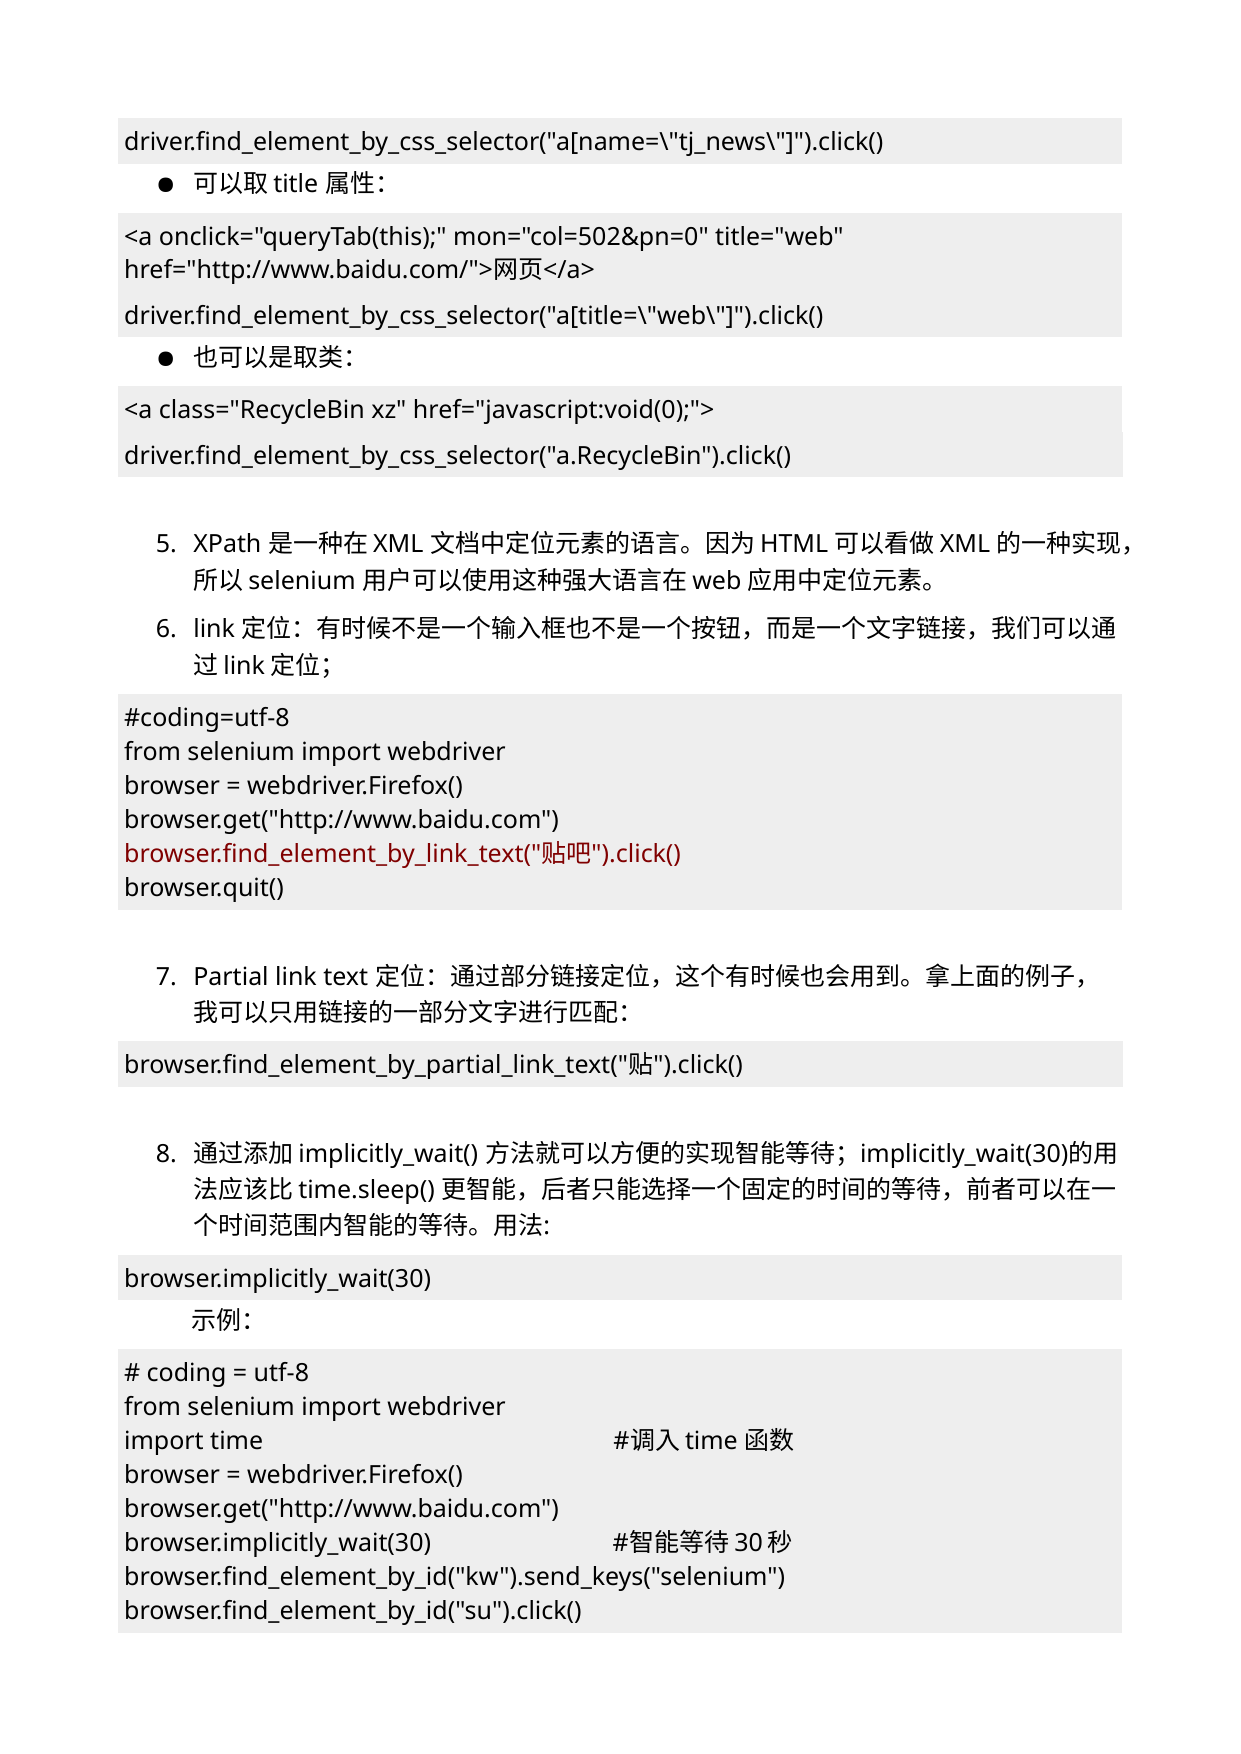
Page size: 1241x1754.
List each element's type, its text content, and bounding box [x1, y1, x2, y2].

table_header browser.implicitly_wait(30) [118, 1255, 1122, 1300]
list 可以取title 属性： [156, 164, 1122, 200]
list 通过添加implicitly_wait() 方法就可以方便的实现智能等待；implicitly_wait(30)的用法应该比time.sleep() 更智能，后者只能选择一个固定的时间的等待，前者可以在一个时间范围内智能的等待。用法: [156, 1133, 1122, 1242]
table_header driver.find_element_by_css_selector("a[name=\"tj_news\"]").click() [118, 118, 1122, 164]
table_header <a class="RecycleBin xz" href="javascript:void(0);"> [118, 386, 1122, 432]
list link 定位：有时候不是一个输入框也不是一个按钮，而是一个文字链接，我们可以通过link定位； [156, 609, 1122, 681]
list 也可以是取类： [156, 337, 1122, 374]
list Partial link text 定位：通过部分链接定位，这个有时候也会用到。拿上面的例子，我可以只用链接的一部分文字进行匹配： [156, 956, 1122, 1029]
table_header <a onclick="queryTab(this);" mon="col=502&pn=0" title="web" href="http://www.baidu.com/">网页</a> [118, 213, 1122, 292]
table_header #coding=utf-8 from selenium import webdriver browser = webdriver.Firefox() browser.get("http://www.baidu.com") browser.find_element_by_link_text("贴吧").click() browser.quit() [118, 694, 1122, 910]
text 示例： [118, 1300, 1122, 1336]
table_header driver.find_element_by_css_selector("a.RecycleBin").click() [118, 432, 1123, 477]
table_header browser.find_element_by_partial_link_text("贴").click() [118, 1041, 1123, 1087]
table_header driver.find_element_by_css_selector("a[title=\"web\"]").click() [118, 292, 1122, 337]
list XPath 是一种在XML 文档中定位元素的语言。因为HTML 可以看做XML 的一种实现，所以selenium 用户可以使用这种强大语言在web 应用中定位元素。 [156, 524, 1122, 596]
table_header # coding = utf-8 from selenium import webdriver import time #调入time 函数 browser = webdriver.Firefox() browser.get("http://www.baidu.com") browser.implicitly_wait(30) #智能等待30秒 browser.find_element_by_id("kw").send_keys("selenium") browser.find_element_by_id("su").click() [118, 1349, 1122, 1633]
